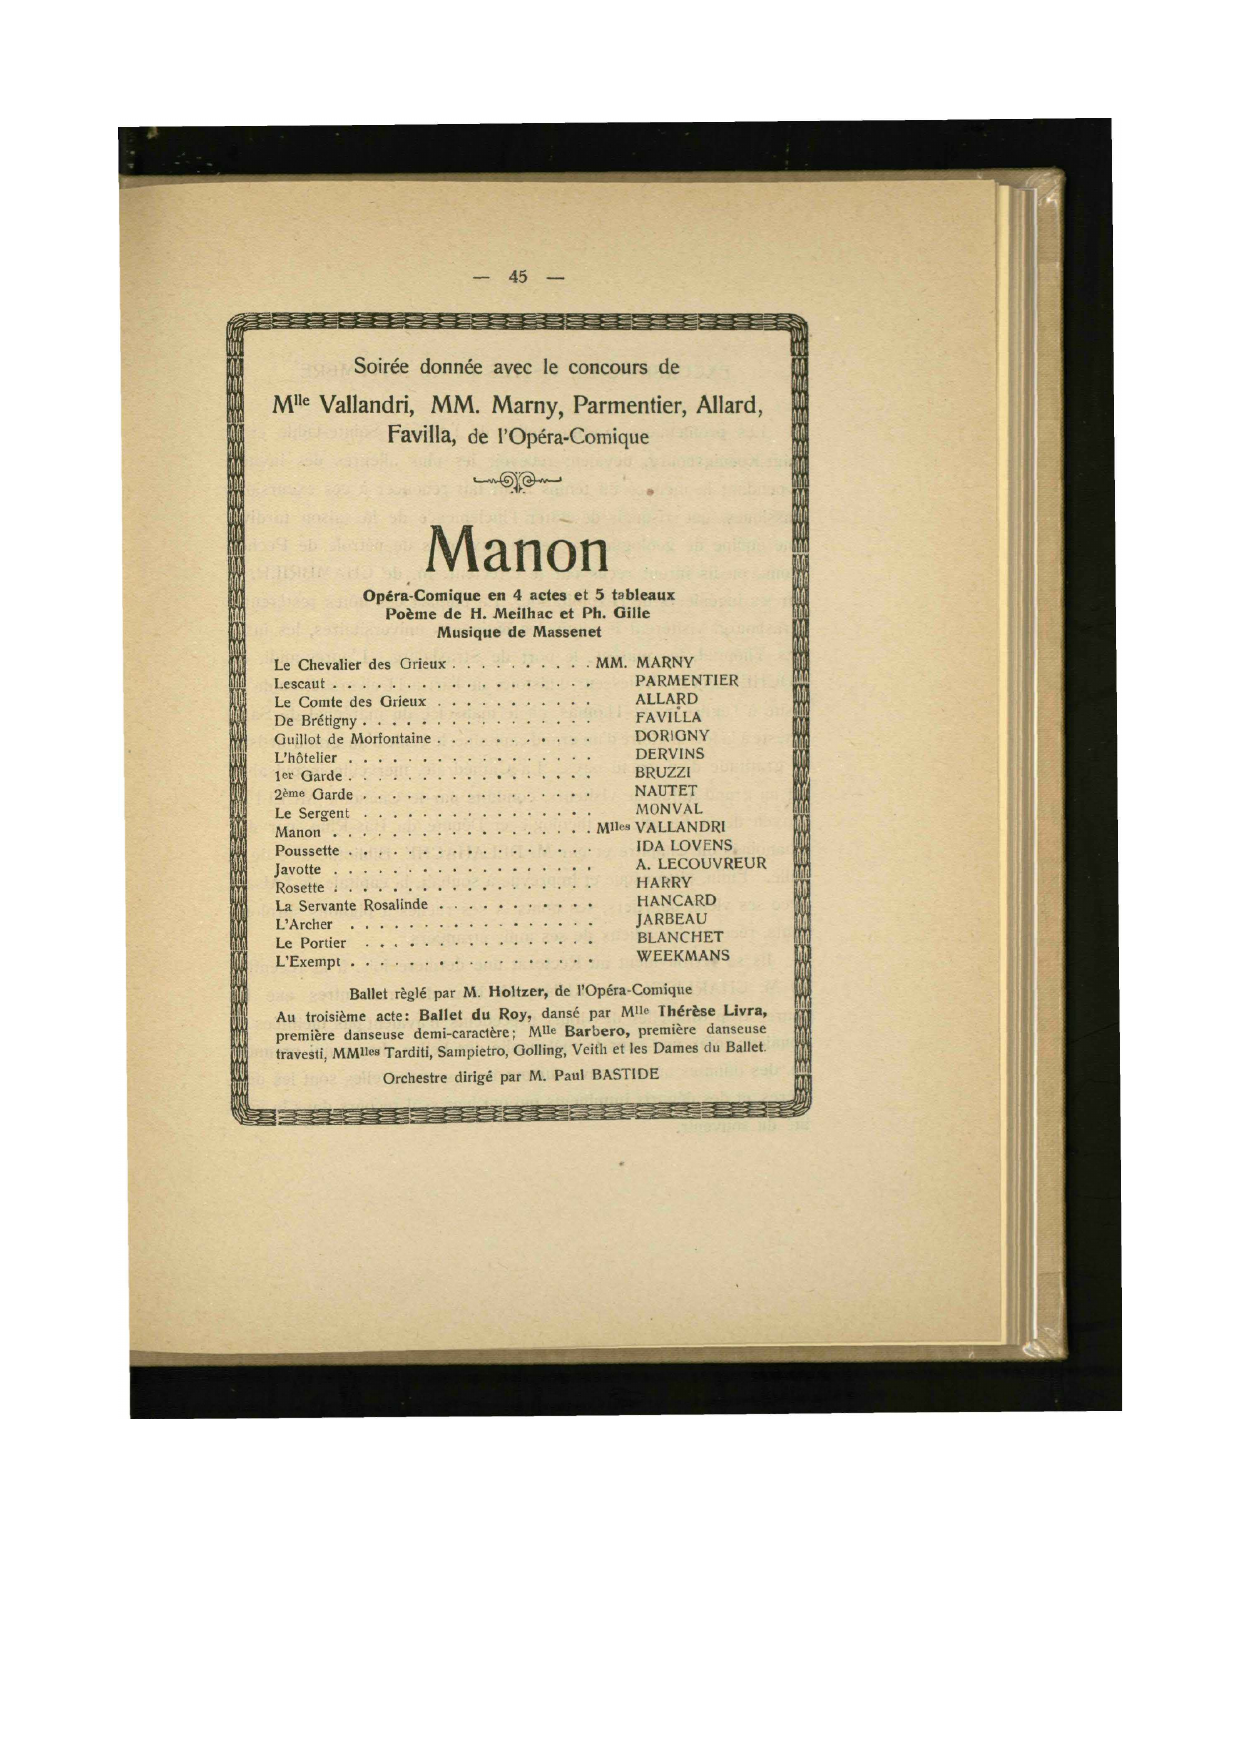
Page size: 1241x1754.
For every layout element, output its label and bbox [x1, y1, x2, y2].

picture [118, 118, 1123, 1419]
